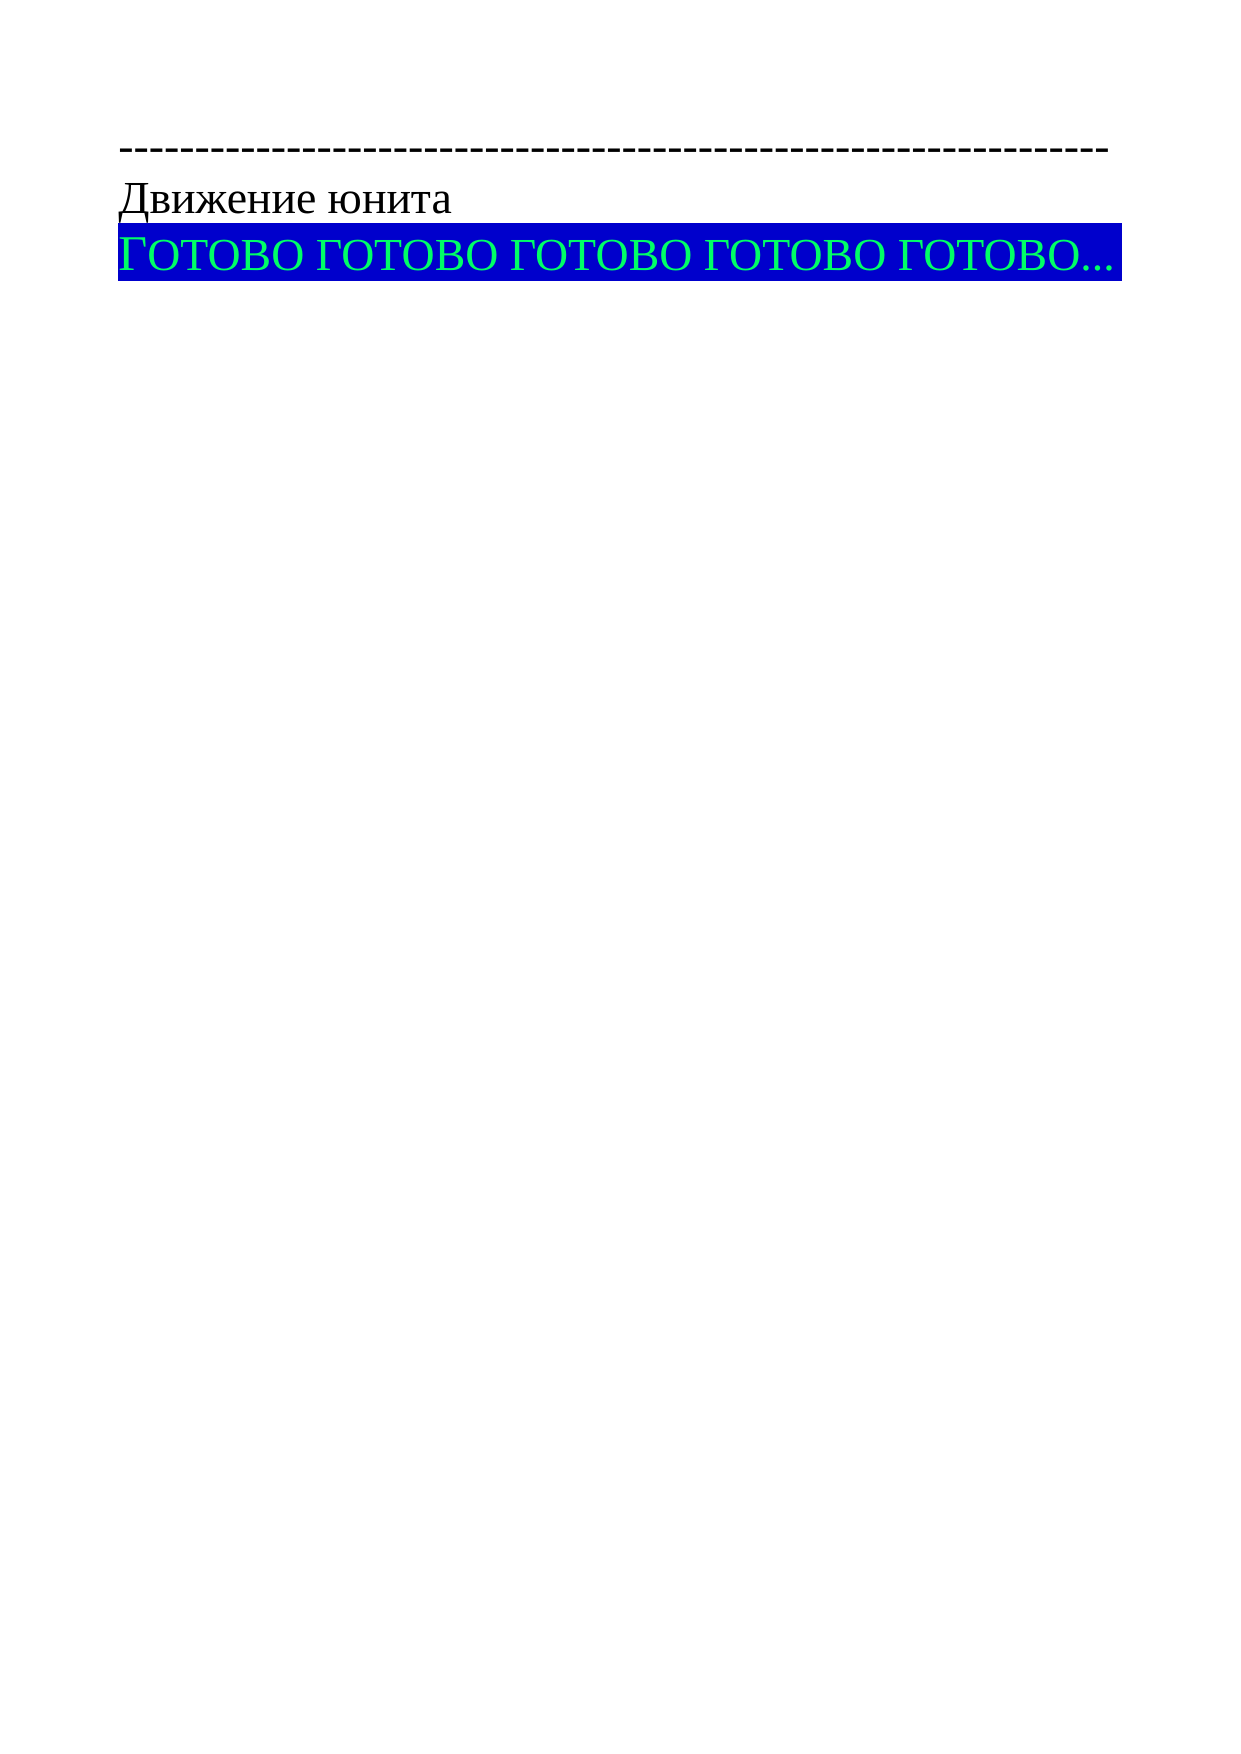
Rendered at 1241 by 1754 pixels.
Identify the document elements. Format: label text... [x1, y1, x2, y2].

text ----------------------------------------------------------------- [118, 118, 1122, 171]
text Движение юнита [118, 171, 1122, 223]
text ГОТОВО ГОТОВО ГОТОВО ГОТОВО ГОТОВО... [118, 223, 1122, 281]
